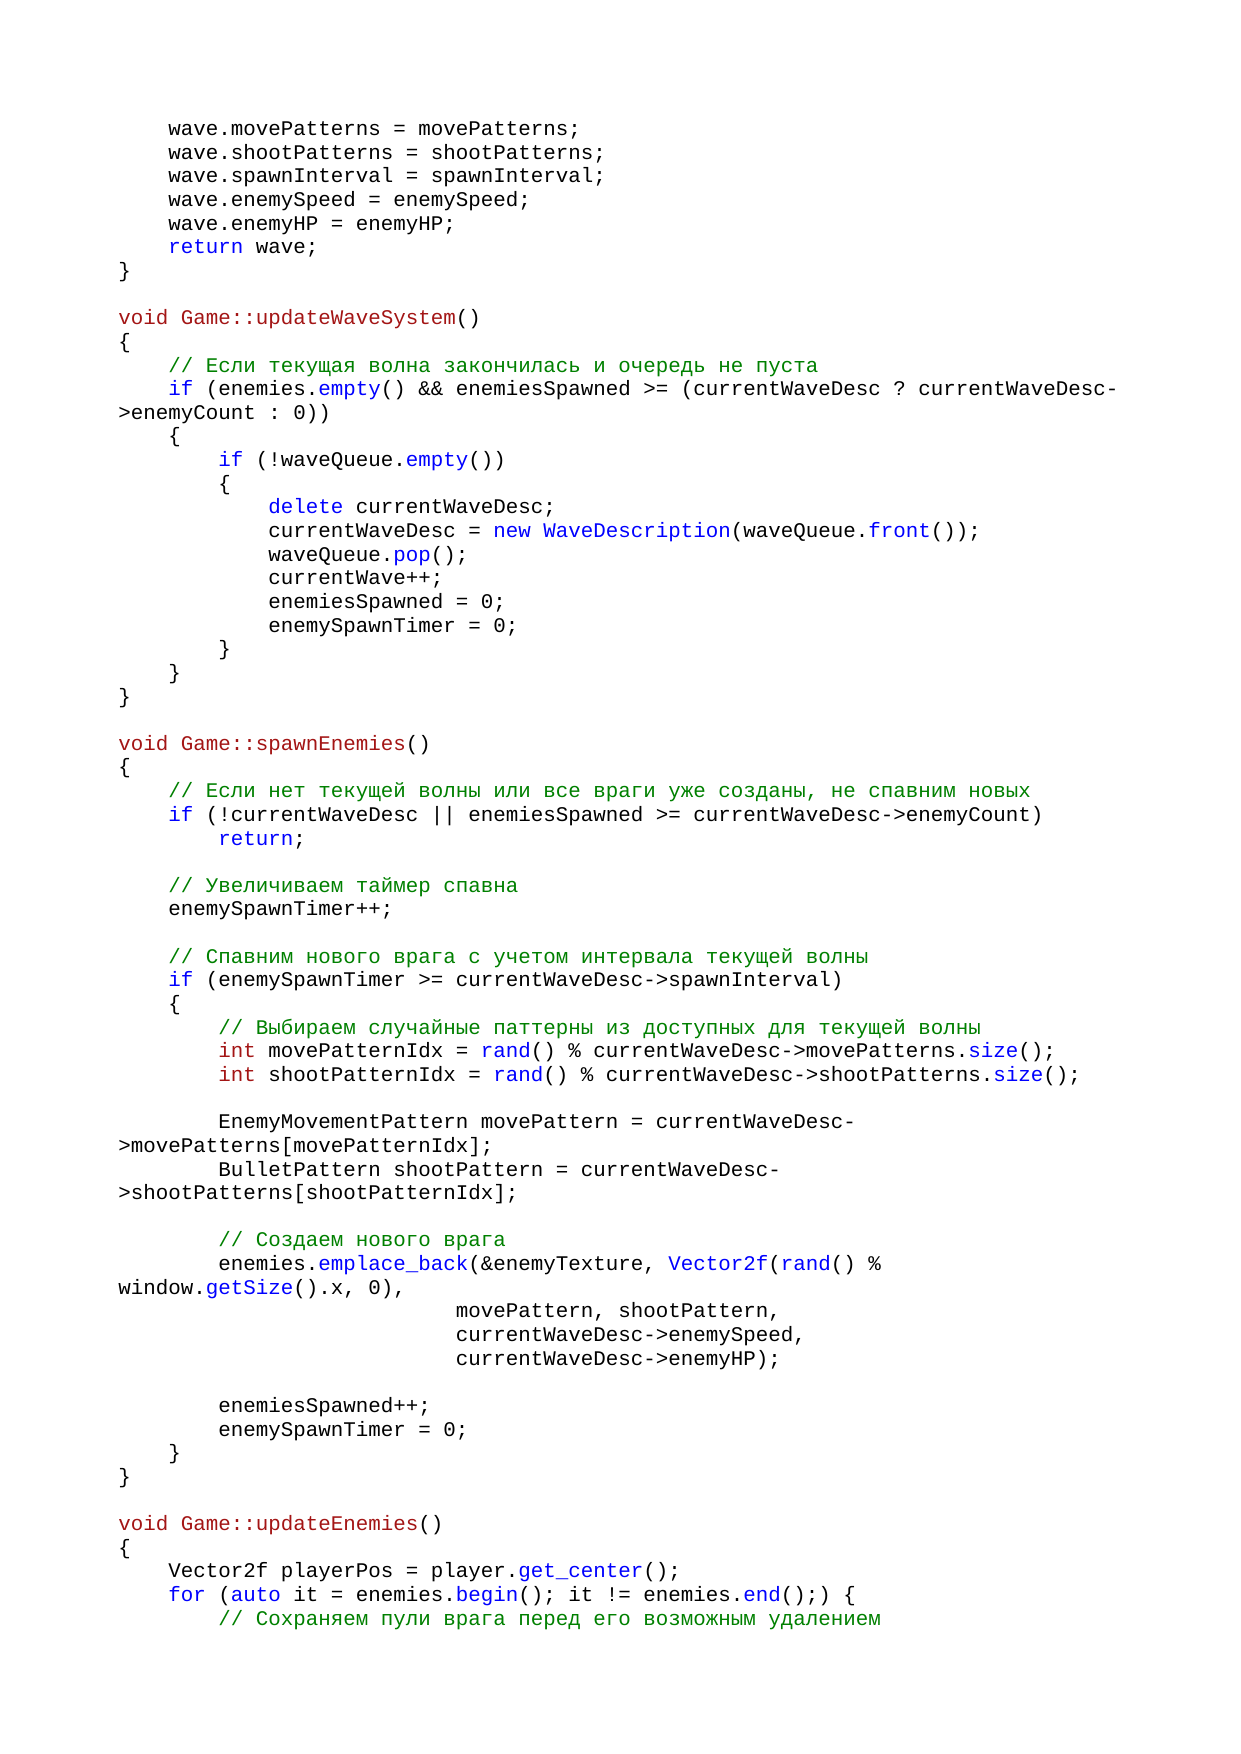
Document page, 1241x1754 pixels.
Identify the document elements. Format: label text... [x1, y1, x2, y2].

text EnemyMovementPattern movePattern = currentWaveDesc->movePatterns[movePatternIdx]; [118, 1111, 1122, 1158]
text enemySpawnTimer = 0; [118, 1419, 1122, 1442]
text wave.movePatterns = movePatterns; [118, 118, 1122, 142]
text wave.shootPatterns = shootPatterns; [118, 142, 1122, 165]
text void Game::spawnEnemies() [118, 733, 1122, 757]
text int movePatternIdx = rand() % currentWaveDesc->movePatterns.size(); [118, 1040, 1122, 1064]
text Vector2f playerPos = player.get_center(); [118, 1561, 1122, 1584]
text delete currentWaveDesc; [118, 496, 1122, 520]
text enemiesSpawned = 0; [118, 591, 1122, 615]
text void Game::updateWaveSystem() [118, 307, 1122, 331]
text currentWaveDesc = new WaveDescription(waveQueue.front()); [118, 520, 1122, 544]
text } [118, 662, 1122, 686]
text { [118, 331, 1122, 354]
text currentWaveDesc->enemyHP); [118, 1348, 1122, 1371]
text { [118, 1537, 1122, 1561]
text if (enemySpawnTimer >= currentWaveDesc->spawnInterval) [118, 969, 1122, 993]
text // Увеличиваем таймер спавна [118, 875, 1122, 898]
text currentWave++; [118, 567, 1122, 591]
text waveQueue.pop(); [118, 544, 1122, 567]
text { [118, 757, 1122, 780]
text wave.spawnInterval = spawnInterval; [118, 165, 1122, 189]
text movePattern, shootPattern, [118, 1300, 1122, 1324]
text if (!currentWaveDesc || enemiesSpawned >= currentWaveDesc->enemyCount) [118, 804, 1122, 827]
text enemySpawnTimer++; [118, 898, 1122, 922]
text enemySpawnTimer = 0; [118, 615, 1122, 638]
text { [118, 473, 1122, 496]
text } [118, 638, 1122, 662]
text } [118, 686, 1122, 709]
text // Создаем нового врага [118, 1229, 1122, 1253]
text return; [118, 827, 1122, 851]
text { [118, 426, 1122, 449]
text void Game::updateEnemies() [118, 1513, 1122, 1537]
text } [118, 260, 1122, 284]
text wave.enemySpeed = enemySpeed; [118, 189, 1122, 213]
text currentWaveDesc->enemySpeed, [118, 1324, 1122, 1348]
text // Сохраняем пули врага перед его возможным удалением [118, 1608, 1122, 1631]
text BulletPattern shootPattern = currentWaveDesc->shootPatterns[shootPatternIdx]; [118, 1158, 1122, 1206]
text wave.enemyHP = enemyHP; [118, 213, 1122, 236]
text // Если нет текущей волны или все враги уже созданы, не спавним новых [118, 780, 1122, 804]
text enemiesSpawned++; [118, 1395, 1122, 1419]
text for (auto it = enemies.begin(); it != enemies.end();) { [118, 1584, 1122, 1608]
text // Если текущая волна закончилась и очередь не пуста [118, 354, 1122, 378]
text } [118, 1442, 1122, 1466]
text if (enemies.empty() && enemiesSpawned >= (currentWaveDesc ? currentWaveDesc->enemyCount : 0)) [118, 378, 1122, 426]
text // Спавним нового врага с учетом интервала текущей волны [118, 946, 1122, 969]
text // Выбираем случайные паттерны из доступных для текущей волны [118, 1017, 1122, 1040]
text { [118, 993, 1122, 1017]
text return wave; [118, 236, 1122, 260]
text } [118, 1466, 1122, 1489]
text int shootPatternIdx = rand() % currentWaveDesc->shootPatterns.size(); [118, 1064, 1122, 1088]
text enemies.emplace_back(&enemyTexture, Vector2f(rand() % window.getSize().x, 0), [118, 1253, 1122, 1300]
text if (!waveQueue.empty()) [118, 449, 1122, 473]
